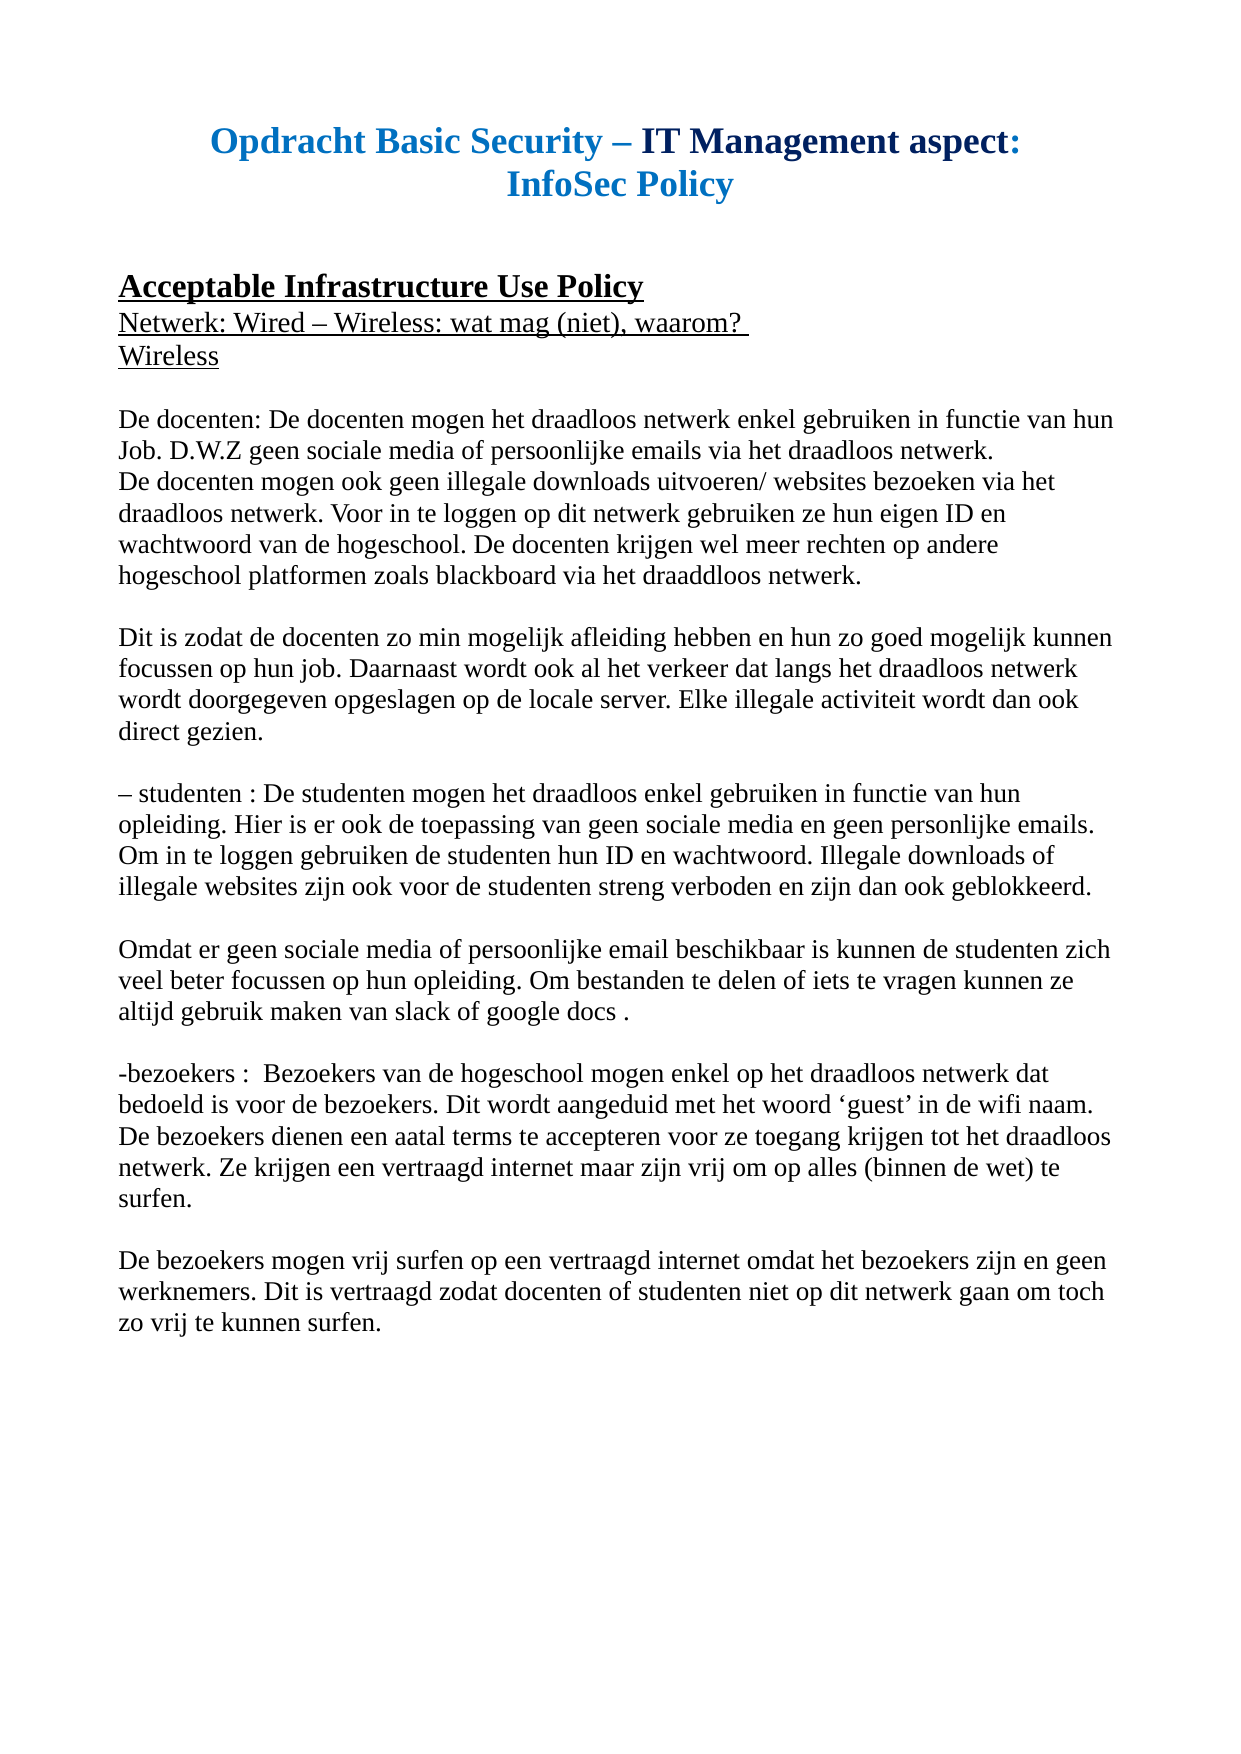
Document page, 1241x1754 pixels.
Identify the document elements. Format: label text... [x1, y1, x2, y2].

list -bezoekers : Bezoekers van de hogeschool mogen enkel op het draadloos netwerk dat bedoeld is voor de bezoekers. Dit wordt aangeduid met het woord ‘guest’ in de wifi naam. De bezoekers dienen een aatal terms te accepteren voor ze toegang krijgen tot het draadloos netwerk. Ze krijgen een vertraagd internet maar zijn vrij om op alles (binnen de wet) te surfen. [118, 1057, 1122, 1213]
list De docenten: De docenten mogen het draadloos netwerk enkel gebruiken in functie van hun Job. D.W.Z geen sociale media of persoonlijke emails via het draadloos netwerk. [118, 403, 1122, 466]
list – studenten : De studenten mogen het draadloos enkel gebruiken in functie van hun opleiding. Hier is er ook de toepassing van geen sociale media en geen personlijke emails. Om in te loggen gebruiken de studenten hun ID en wachtwoord. Illegale downloads of illegale websites zijn ook voor de studenten streng verboden en zijn dan ook geblokkeerd. [118, 777, 1122, 902]
list De docenten mogen ook geen illegale downloads uitvoeren/ websites bezoeken via het draadloos netwerk. Voor in te loggen op dit netwerk gebruiken ze hun eigen ID en wachtwoord van de hogeschool. De docenten krijgen wel meer rechten op andere hogeschool platformen zoals blackboard via het draaddloos netwerk. [118, 466, 1122, 590]
list Netwerk: Wired – Wireless: wat mag (niet), waarom? [118, 305, 1122, 338]
list Wireless [118, 338, 1122, 372]
list De bezoekers mogen vrij surfen op een vertraagd internet omdat het bezoekers zijn en geen werknemers. Dit is vertraagd zodat docenten of studenten niet op dit netwerk gaan om toch zo vrij te kunnen surfen. [118, 1244, 1122, 1338]
text Opdracht Basic Security – IT Management aspect: [118, 118, 1122, 161]
list Omdat er geen sociale media of persoonlijke email beschikbaar is kunnen de studenten zich veel beter focussen op hun opleiding. Om bestanden te delen of iets te vragen kunnen ze altijd gebruik maken van slack of google docs . [118, 933, 1122, 1026]
text InfoSec Policy [118, 161, 1122, 204]
list Dit is zodat de docenten zo min mogelijk afleiding hebben en hun zo goed mogelijk kunnen focussen op hun job. Daarnaast wordt ook al het verkeer dat langs het draadloos netwerk wordt doorgegeven opgeslagen op de locale server. Elke illegale activiteit wordt dan ook direct gezien. [118, 621, 1122, 746]
list Acceptable Infrastructure Use Policy [118, 267, 1122, 305]
